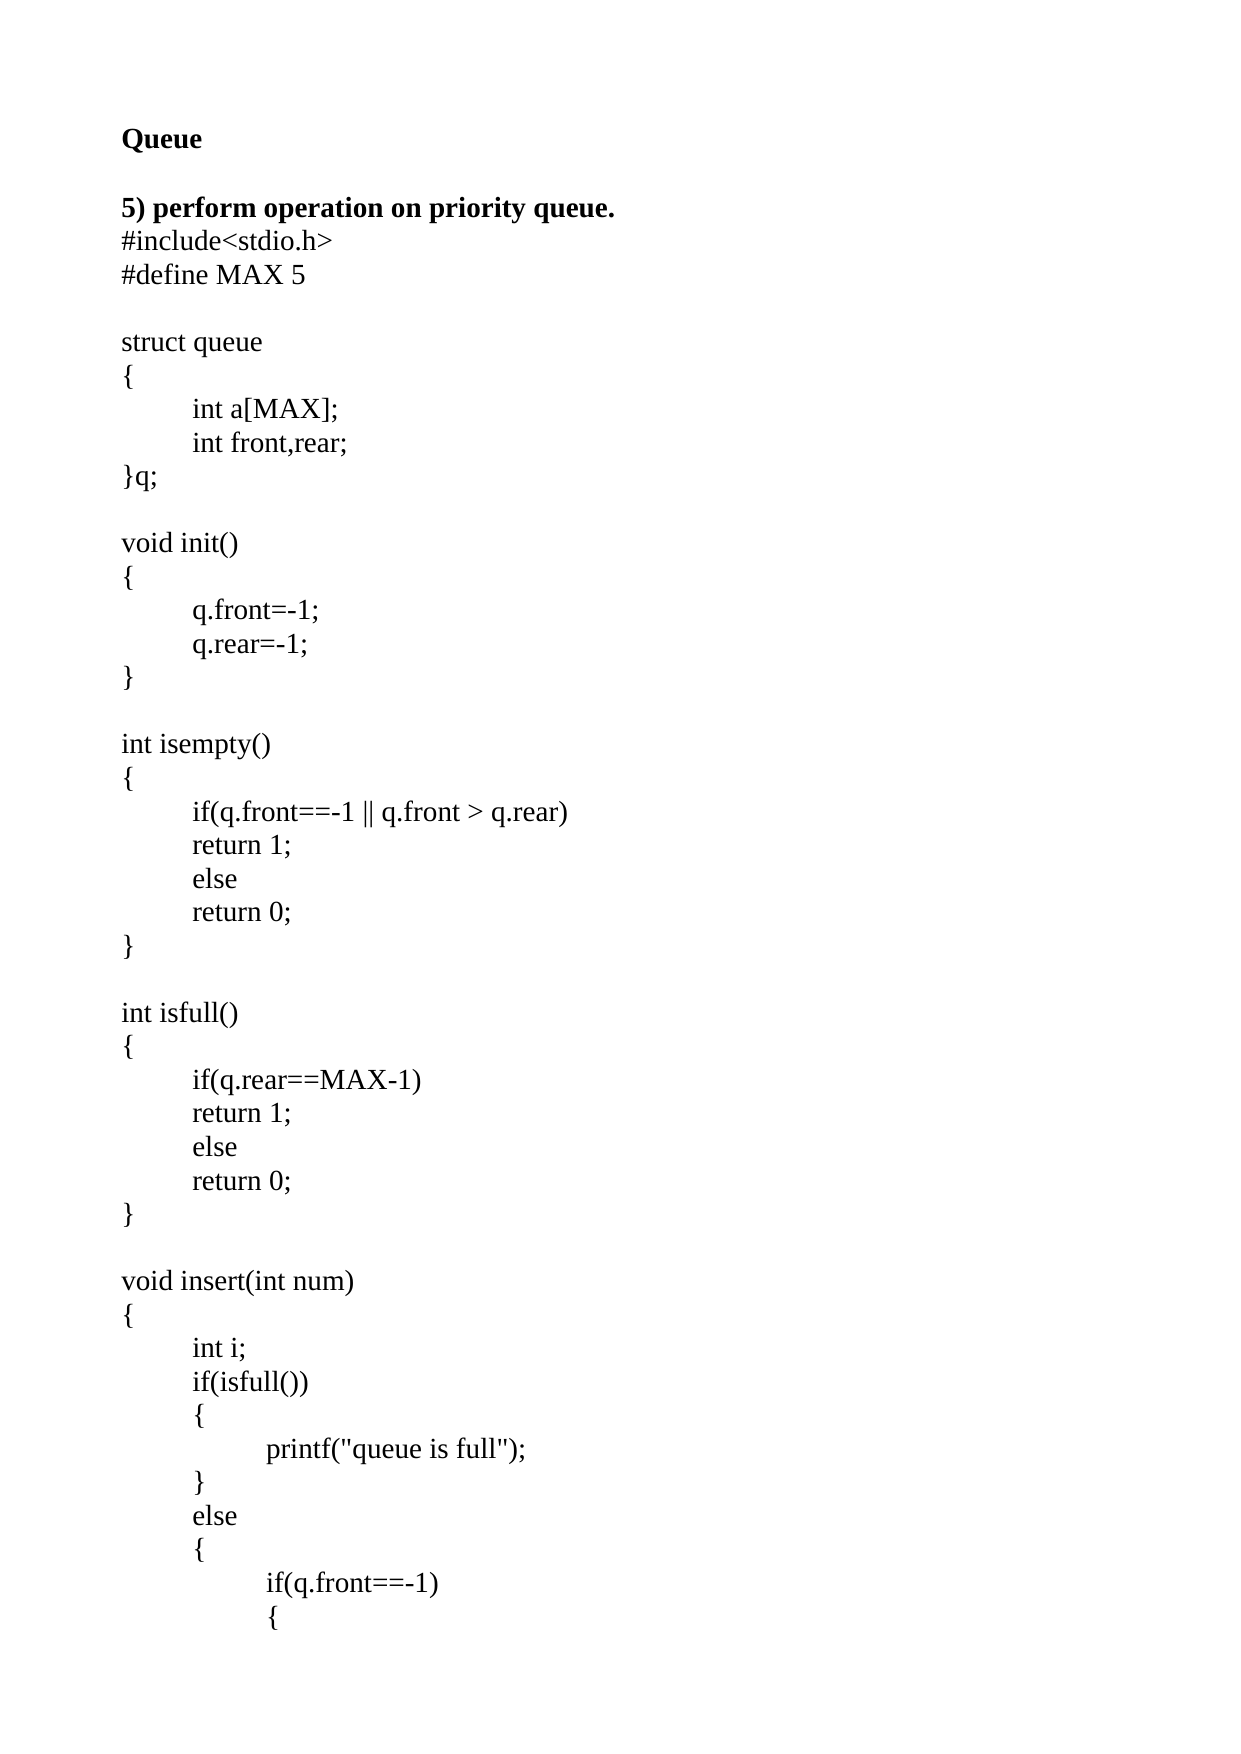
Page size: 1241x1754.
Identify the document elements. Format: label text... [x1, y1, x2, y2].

text return 1; [118, 1096, 1122, 1129]
text struct queue [118, 324, 1122, 358]
text int isfull() [118, 995, 1122, 1028]
text { [118, 1397, 1122, 1431]
text if(q.rear==MAX-1) [118, 1062, 1122, 1096]
text if(isfull()) [118, 1364, 1122, 1397]
text return 0; [118, 1163, 1122, 1196]
text { [118, 1297, 1122, 1330]
text if(q.front==-1) [118, 1565, 1122, 1599]
text int a[MAX]; [118, 391, 1122, 425]
text { [118, 1028, 1122, 1062]
text } [118, 1196, 1122, 1230]
text { [118, 1532, 1122, 1565]
text if(q.front==-1 || q.front > q.rear) [118, 794, 1122, 827]
text } [118, 659, 1122, 693]
text }q; [118, 458, 1122, 492]
text printf("queue is full"); [118, 1431, 1122, 1464]
text q.front=-1; [118, 592, 1122, 626]
text { [118, 559, 1122, 592]
text int front,rear; [118, 425, 1122, 458]
text { [118, 358, 1122, 391]
text { [118, 760, 1122, 794]
text int isempty() [118, 727, 1122, 760]
text else [118, 1129, 1122, 1163]
text return 1; [118, 827, 1122, 861]
text int i; [118, 1330, 1122, 1364]
text } [118, 1464, 1122, 1498]
text { [118, 1599, 1122, 1635]
text 5) perform operation on priority queue. [118, 187, 1122, 223]
text return 0; [118, 894, 1122, 928]
text q.rear=-1; [118, 626, 1122, 659]
text #include<stdio.h> [118, 223, 1122, 257]
text else [118, 1498, 1122, 1532]
text void insert(int num) [118, 1263, 1122, 1297]
text } [118, 928, 1122, 961]
text #define MAX 5 [118, 257, 1122, 291]
text else [118, 861, 1122, 894]
text void init() [118, 525, 1122, 559]
